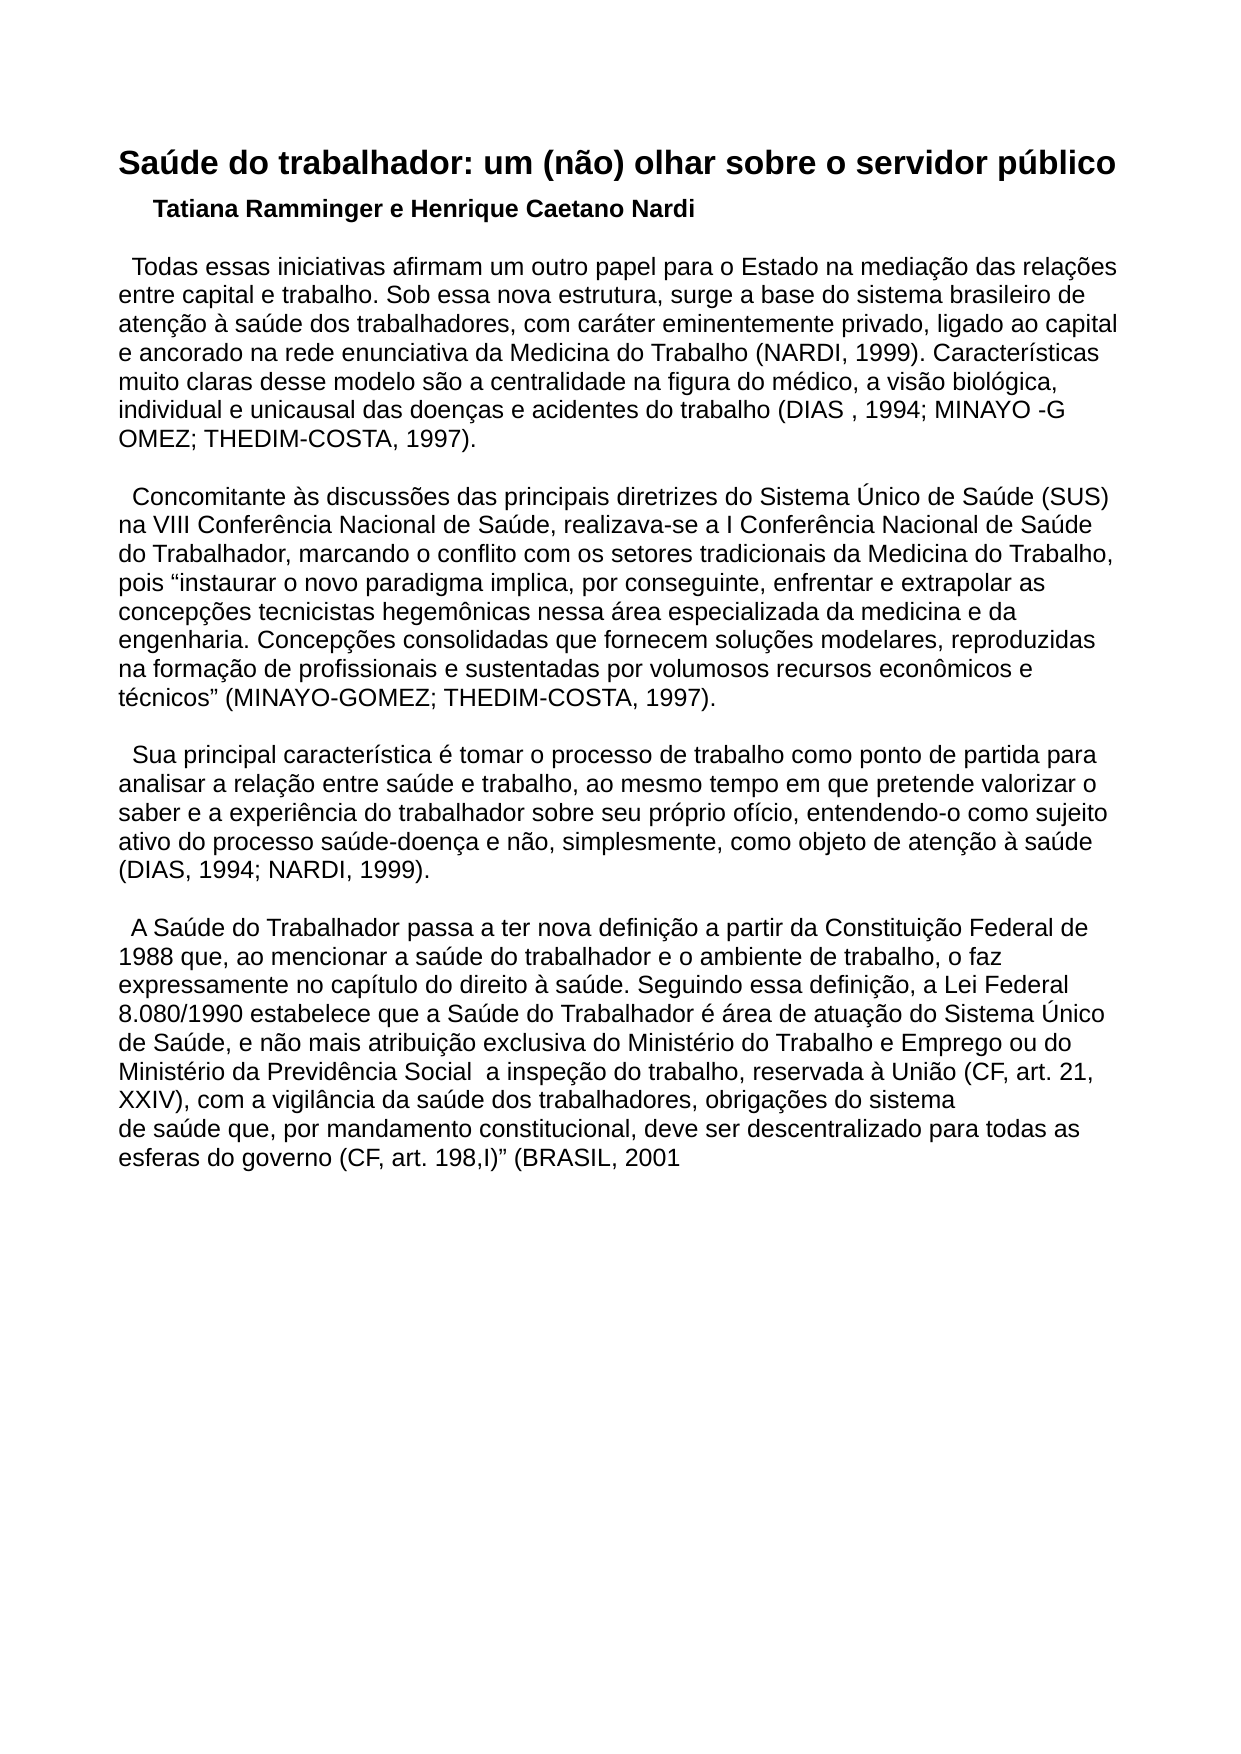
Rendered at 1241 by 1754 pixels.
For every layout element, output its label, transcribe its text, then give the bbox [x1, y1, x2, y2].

subtitle Saúde do trabalhador: um (não) olhar sobre o servidor público [118, 143, 1122, 182]
text Concomitante às discussões das principais diretrizes do Sistema Único de Saúde (SUS) na VIII Conferência Nacional de Saúde, realizava-se a I Conferência Nacional de Saúde do Trabalhador, marcando o conflito com os setores tradicionais da Medicina do Trabalho, pois “instaurar o novo paradigma implica, por conseguinte, enfrentar e extrapolar as concepções tecnicistas hegemônicas nessa área especializada da medicina e da engenharia. Concepções consolidadas que fornecem soluções modelares, reproduzidas na formação de profissionais e sustentadas por volumosos recursos econômicos e técnicos” (MINAYO-GOMEZ; THEDIM-COSTA, 1997). [118, 482, 1122, 712]
text A Saúde do Trabalhador passa a ter nova definição a partir da Constituição Federal de 1988 que, ao mencionar a saúde do trabalhador e o ambiente de trabalho, o faz expressamente no capítulo do direito à saúde. Seguindo essa definição, a Lei Federal 8.080/1990 estabelece que a Saúde do Trabalhador é área de atuação do Sistema Único de Saúde, e não mais atribuição exclusiva do Ministério do Trabalho e Emprego ou do Ministério da Previdência Social a inspeção do trabalho, reservada à União (CF, art. 21, XXIV), com a vigilância da saúde dos trabalhadores, obrigações do sistema [118, 913, 1122, 1114]
text Sua principal característica é tomar o processo de trabalho como ponto de partida para analisar a relação entre saúde e trabalho, ao mesmo tempo em que pretende valorizar o saber e a experiência do trabalhador sobre seu próprio ofício, entendendo-o como sujeito ativo do processo saúde-doença e não, simplesmente, como objeto de atenção à saúde (DIAS, 1994; NARDI, 1999). [118, 741, 1122, 884]
text de saúde que, por mandamento constitucional, deve ser descentralizado para todas as esferas do governo (CF, art. 198,I)” (BRASIL, 2001 [118, 1114, 1122, 1172]
text Todas essas iniciativas afirmam um outro papel para o Estado na mediação das relações entre capital e trabalho. Sob essa nova estrutura, surge a base do sistema brasileiro de atenção à saúde dos trabalhadores, com caráter eminentemente privado, ligado ao capital e ancorado na rede enunciativa da Medicina do Trabalho (NARDI, 1999). Características muito claras desse modelo são a centralidade na figura do médico, a visão biológica, individual e unicausal das doenças e acidentes do trabalho (DIAS , 1994; MINAYO -G OMEZ; THEDIM-COSTA, 1997). [118, 252, 1122, 453]
text Tatiana Ramminger e Henrique Caetano Nardi [118, 194, 1122, 223]
